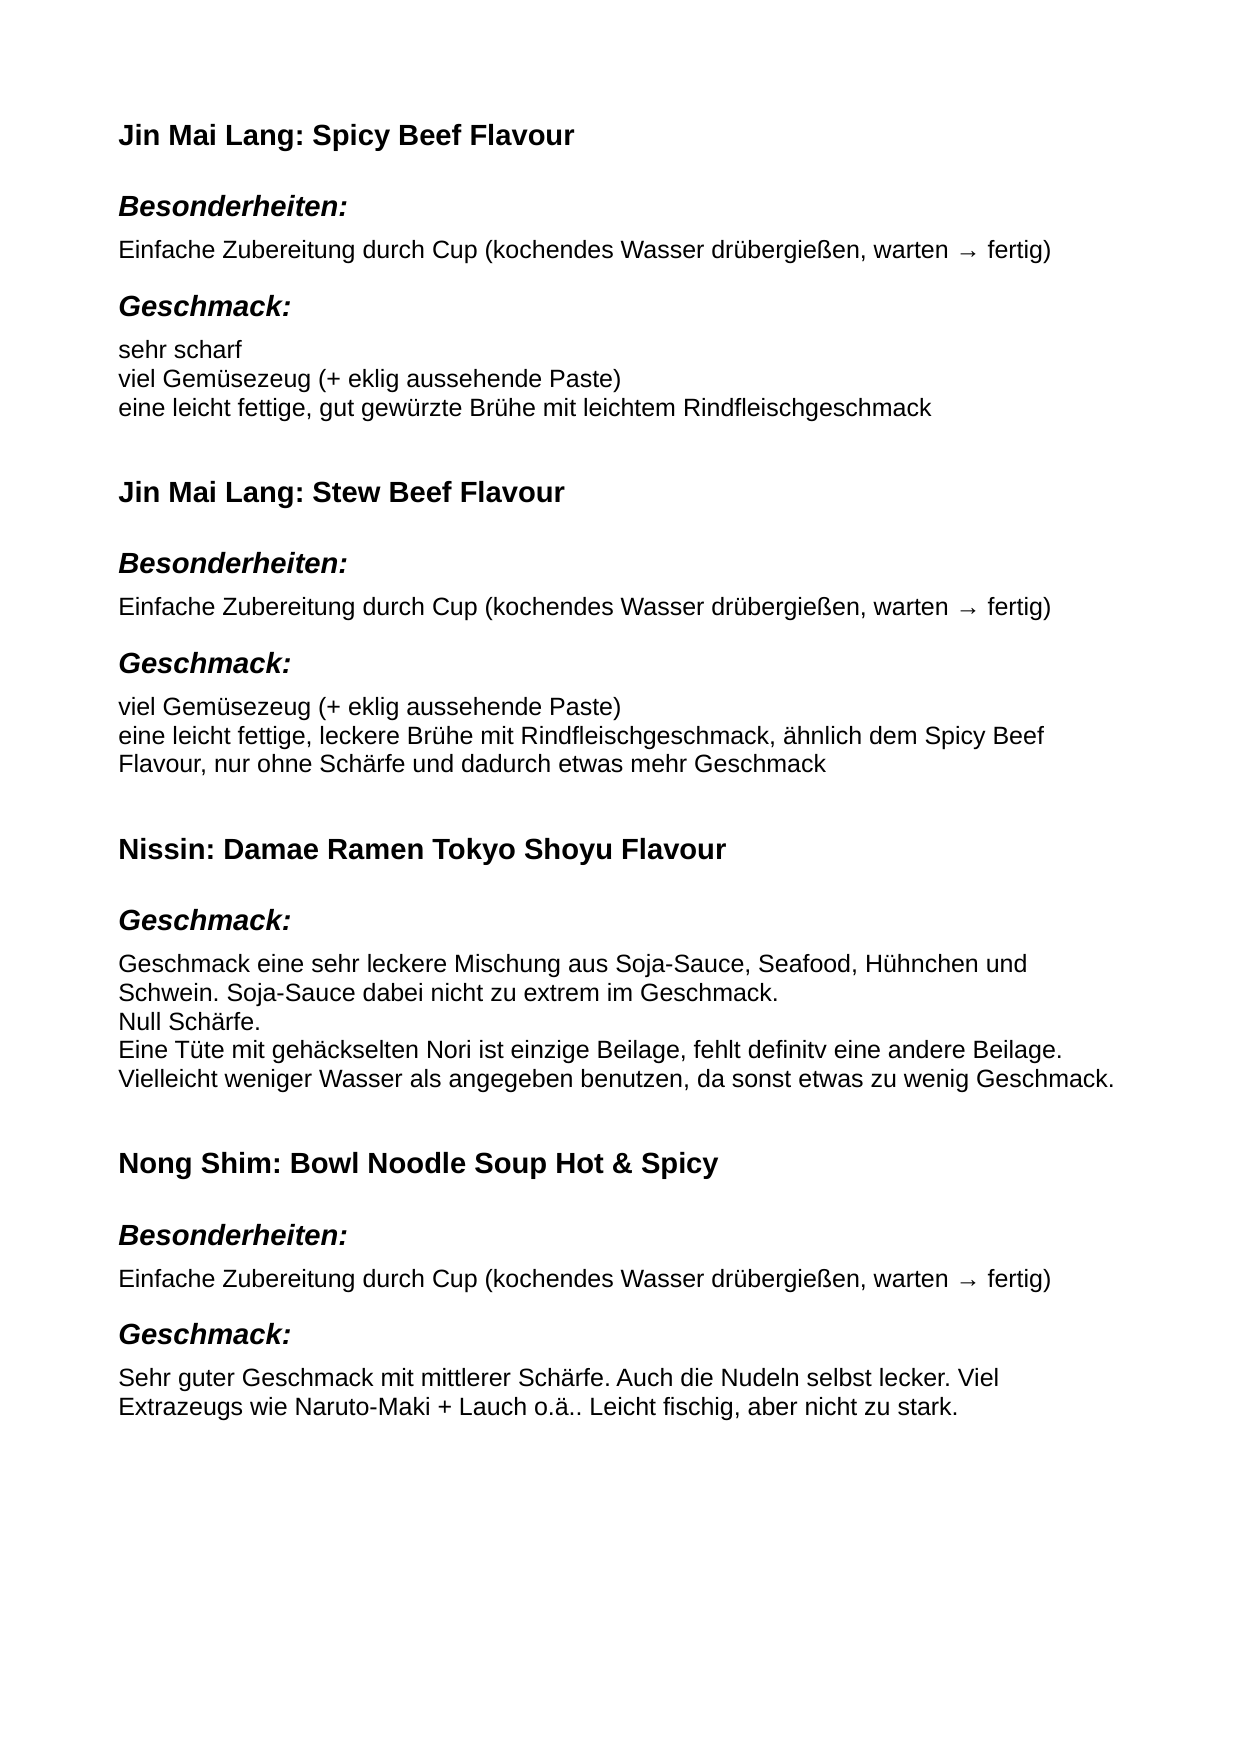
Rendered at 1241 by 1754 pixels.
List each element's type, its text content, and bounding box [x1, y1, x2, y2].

text Vielleicht weniger Wasser als angegeben benutzen, da sonst etwas zu wenig Geschmack. [118, 1064, 1122, 1093]
subtitle Jin Mai Lang: Stew Beef Flavour [118, 475, 1122, 508]
subtitle Besonderheiten: [118, 1217, 1122, 1251]
text Einfache Zubereitung durch Cup (kochendes Wasser drübergießen, warten → fertig) [118, 1263, 1122, 1292]
text eine leicht fettige, gut gewürzte Brühe mit leichtem Rindfleischgeschmack [118, 392, 1122, 421]
subtitle Nong Shim: Bowl Noodle Soup Hot & Spicy [118, 1146, 1122, 1180]
text Geschmack eine sehr leckere Mischung aus Soja-Sauce, Seafood, Hühnchen und Schwein. Soja-Sauce dabei nicht zu extrem im Geschmack. [118, 949, 1122, 1006]
subtitle Besonderheiten: [118, 189, 1122, 223]
subtitle Geschmack: [118, 646, 1122, 679]
subtitle Jin Mai Lang: Spicy Beef Flavour [118, 118, 1122, 152]
subtitle Nissin: Damae Ramen Tokyo Shoyu Flavour [118, 832, 1122, 865]
text sehr scharf [118, 335, 1122, 364]
text Einfache Zubereitung durch Cup (kochendes Wasser drübergießen, warten → fertig) [118, 235, 1122, 264]
text viel Gemüsezeug (+ eklig aussehende Paste) [118, 692, 1122, 721]
subtitle Geschmack: [118, 903, 1122, 936]
subtitle Besonderheiten: [118, 546, 1122, 579]
text Sehr guter Geschmack mit mittlerer Schärfe. Auch die Nudeln selbst lecker. Viel Extrazeugs wie Naruto-Maki + Lauch o.ä.. Leicht fischig, aber nicht zu stark. [118, 1363, 1122, 1421]
text viel Gemüsezeug (+ eklig aussehende Paste) [118, 364, 1122, 392]
text Null Schärfe. [118, 1006, 1122, 1035]
text Eine Tüte mit gehäckselten Nori ist einzige Beilage, fehlt definitv eine andere Beilage. [118, 1035, 1122, 1064]
text Einfache Zubereitung durch Cup (kochendes Wasser drübergießen, warten → fertig) [118, 592, 1122, 621]
subtitle Geschmack: [118, 1317, 1122, 1351]
subtitle Geschmack: [118, 289, 1122, 322]
text eine leicht fettige, leckere Brühe mit Rindfleischgeschmack, ähnlich dem Spicy Beef Flavour, nur ohne Schärfe und dadurch etwas mehr Geschmack [118, 721, 1122, 778]
